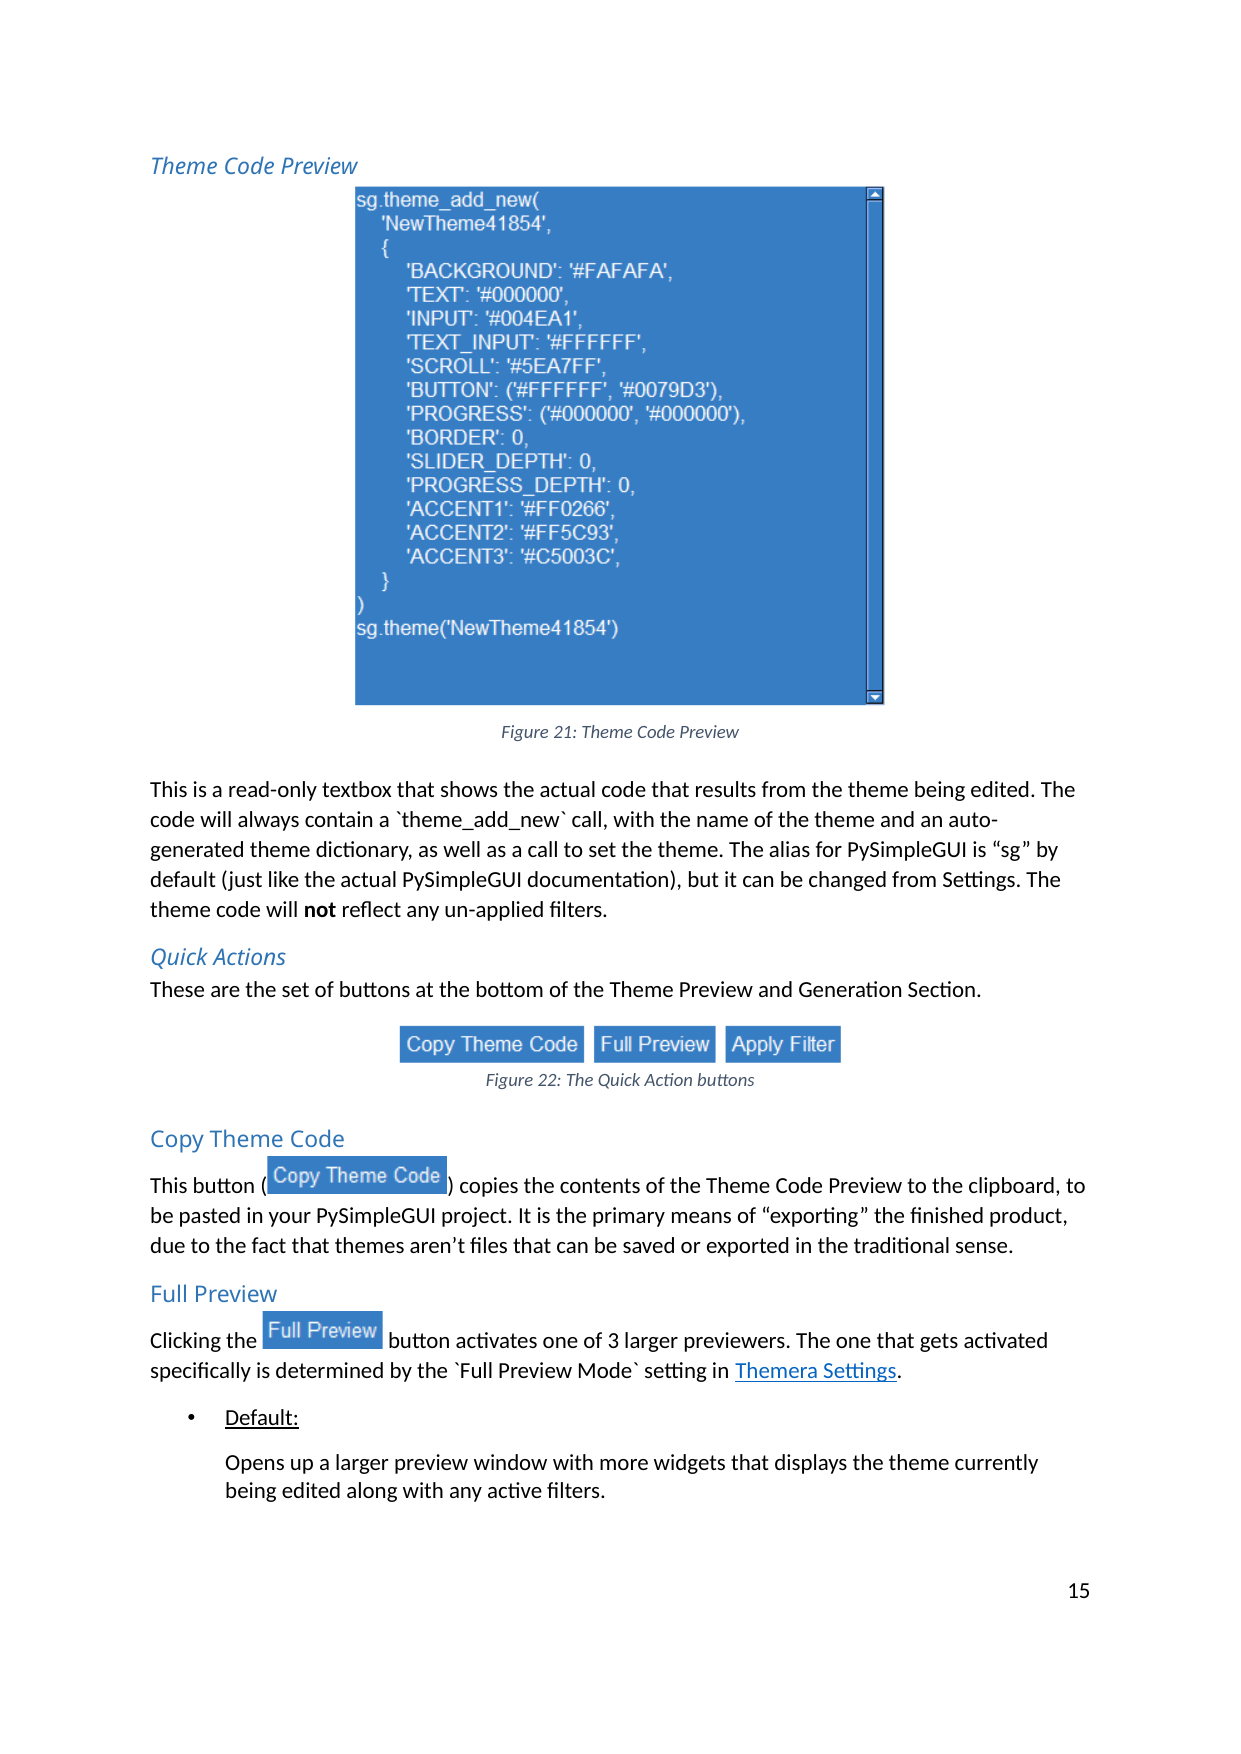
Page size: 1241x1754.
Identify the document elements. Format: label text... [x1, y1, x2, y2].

picture [262, 1311, 383, 1349]
subtitle Theme Code Preview [150, 150, 1090, 181]
text Figure 21: Theme Code Preview [150, 183, 1090, 743]
text These are the set of buttons at the bottom of the Theme Preview and Generation Section. [150, 975, 1090, 1003]
subtitle Copy Theme Code [150, 1123, 1090, 1154]
picture [267, 1156, 447, 1194]
list Opens up a larger preview window with more widgets that displays the theme currently being edited along with any active filters. [187, 1448, 1090, 1504]
text Clicking the button activates one of 3 larger previewers. The one that gets activated specifically is determined by the `Full Preview Mode` setting in Themera Settings. [150, 1311, 1090, 1384]
text This is a read-only textbox that shows the actual code that results from the theme being edited. The code will always contain a `theme_add_new` call, with the name of the theme and an auto-generated theme dictionary, as well as a call to set the theme. The alias for PySimpleGUI is “sg” by default (just like the actual PySimpleGUI documentation), but it can be changed from Settings. The theme code will not reflect any un-applied filters. [150, 775, 1090, 923]
subtitle Quick Actions [150, 941, 1090, 972]
text Figure 22: The Quick Action buttons [150, 1068, 1090, 1091]
subtitle Full Preview [150, 1278, 1090, 1309]
list Default: [187, 1403, 1090, 1431]
picture [349, 183, 891, 709]
picture [395, 1021, 845, 1068]
text This button () copies the contents of the Theme Code Preview to the clipboard, to be pasted in your PySimpleGUI project. It is the primary means of “exporting” the finished product, due to the fact that themes aren’t files that can be saved or exported in the traditional sense. [150, 1156, 1090, 1259]
